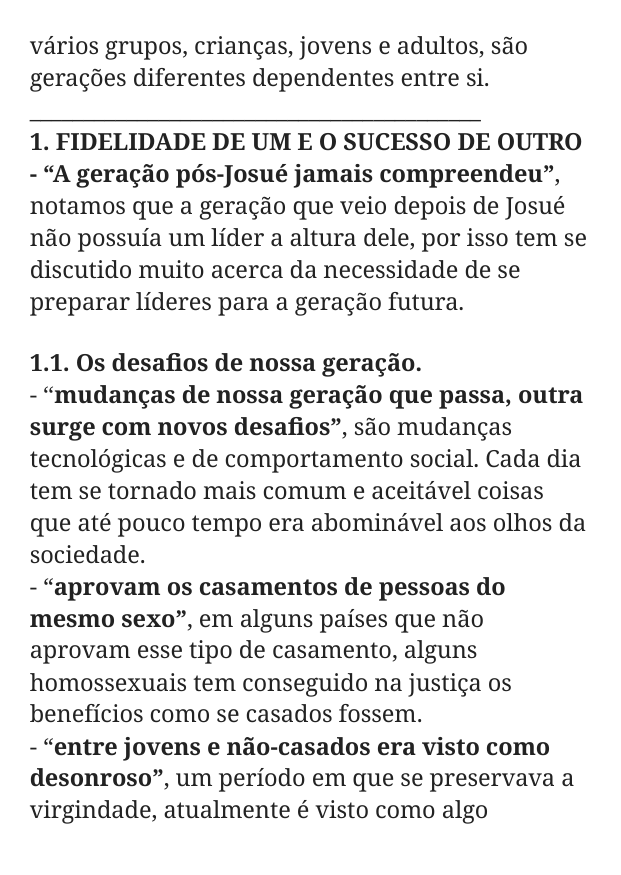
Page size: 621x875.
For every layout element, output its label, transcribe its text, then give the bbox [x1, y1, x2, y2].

text - “A geração pós-Josué jamais compreendeu”, notamos que a geração que veio depois de Josué não possuía um líder a altura dele, por isso tem se discutido muito acerca da necessidade de se preparar líderes para a geração futura. [29, 157, 591, 317]
text 1. FIDELIDADE DE UM E O SUCESSO DE OUTRO [29, 125, 591, 157]
text 1.1. Os desafios de nossa geração. - “mudanças de nossa geração que passa, outra surge com novos desafios”, são mudanças tecnológicas e de comportamento social. Cada dia tem se tornado mais comum e aceitável coisas que até pouco tempo era abominável aos olhos da sociedade. [29, 317, 591, 570]
text vários grupos, crianças, jovens e adultos, são gerações diferentes dependentes entre si. [29, 29, 591, 93]
text __________________________________________ [29, 93, 591, 125]
text - “aprovam os casamentos de pessoas do mesmo sexo”, em alguns países que não aprovam esse tipo de casamento, alguns homossexuais tem conseguido na justiça os benefícios como se casados fossem. [29, 570, 591, 730]
text - “entre jovens e não-casados era visto como desonroso”, um período em que se preservava a virgindade, atualmente é visto como algo [29, 730, 591, 826]
